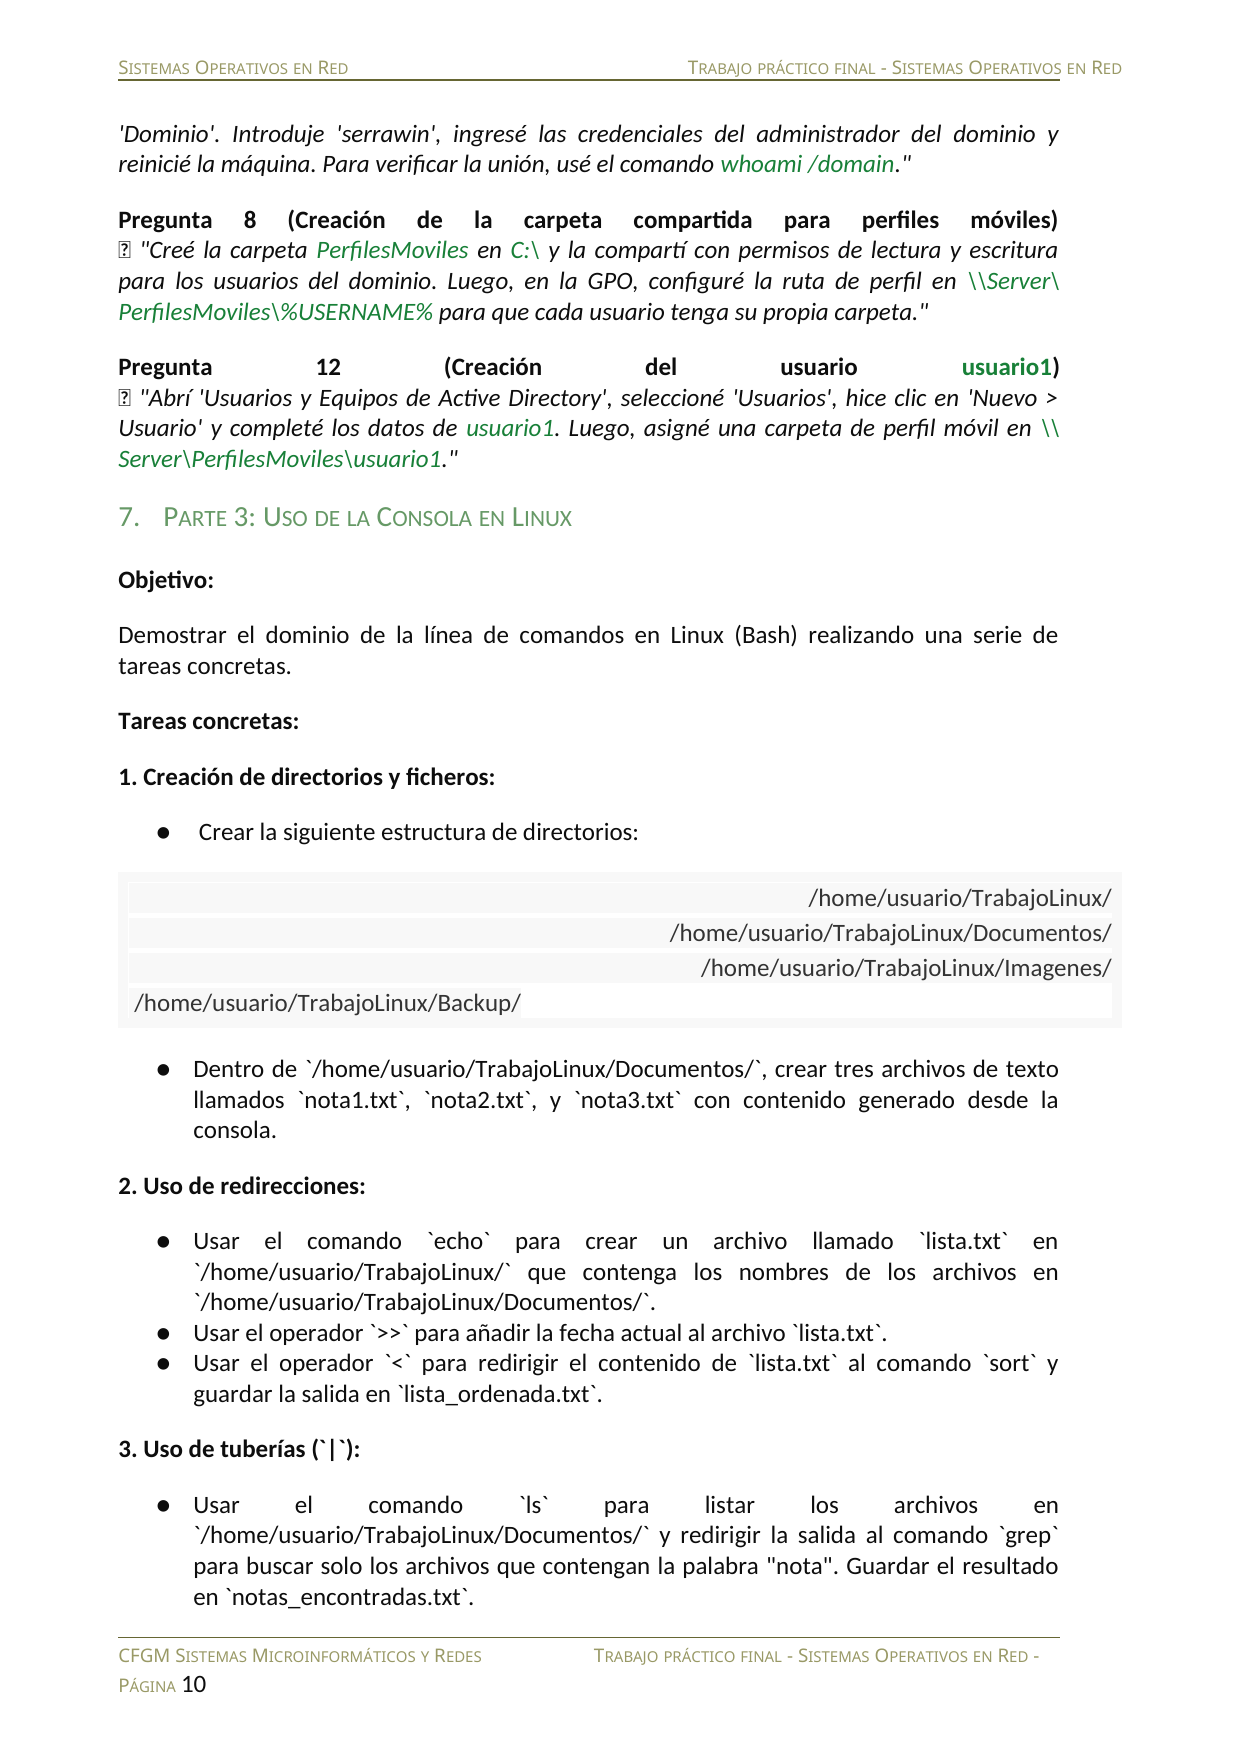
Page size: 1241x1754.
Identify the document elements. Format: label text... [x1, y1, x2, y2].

text Pregunta 8 (Creación de la carpeta compartida para perfiles móviles) ✅ "Creé la carpeta PerfilesMoviles en C:\ y la compartí con permisos de lectura y escritura para los usuarios del dominio. Luego, en la GPO, configuré la ruta de perfil en \\Server\PerfilesMoviles\%USERNAME% para que cada usuario tenga su propia carpeta." [118, 204, 1060, 326]
list Usar el comando `ls` para listar los archivos en `/home/usuario/TrabajoLinux/Documentos/` y redirigir la salida al comando `grep` para buscar solo los archivos que contengan la palabra "nota". Guardar el resultado en `notas_encontradas.txt`. [156, 1489, 1060, 1611]
text Objetivo: [118, 564, 1060, 594]
subtitle Parte 3: Uso de la Consola en Linux [118, 498, 1122, 534]
list Dentro de `/home/usuario/TrabajoLinux/Documentos/`, crear tres archivos de texto llamados `nota1.txt`, `nota2.txt`, y `nota3.txt` con contenido generado desde la consola. [156, 1053, 1060, 1145]
text 2. Uso de redirecciones: [118, 1170, 1060, 1201]
table_header /home/usuario/TrabajoLinux/ /home/usuario/TrabajoLinux/Documentos/ /home/usuario/TrabajoLinux/Imagenes/ /home/usuario/TrabajoLinux/Backup/ [118, 872, 1122, 1028]
text Demostrar el dominio de la línea de comandos en Linux (Bash) realizando una serie de tareas concretas. [118, 619, 1060, 681]
text 3. Uso de tuberías (`|`): [118, 1434, 1060, 1464]
list Usar el operador `>>` para añadir la fecha actual al archivo `lista.txt`. [156, 1317, 1060, 1348]
text Tareas concretas: [118, 706, 1060, 736]
list Crear la siguiente estructura de directorios: [156, 817, 1060, 847]
text Pregunta 12 (Creación del usuario usuario1) ✅ "Abrí 'Usuarios y Equipos de Active Directory', seleccioné 'Usuarios', hice clic en 'Nuevo > Usuario' y completé los datos de usuario1. Luego, asigné una carpeta de perfil móvil en \\Server\PerfilesMoviles\usuario1." [118, 351, 1060, 473]
list Usar el comando `echo` para crear un archivo llamado `lista.txt` en `/home/usuario/TrabajoLinux/` que contenga los nombres de los archivos en `/home/usuario/TrabajoLinux/Documentos/`. [156, 1226, 1060, 1317]
text 'Dominio'. Introduje 'serrawin', ingresé las credenciales del administrador del dominio y reinicié la máquina. Para verificar la unión, usé el comando whoami /domain." [118, 118, 1060, 179]
list Usar el operador `<` para redirigir el contenido de `lista.txt` al comando `sort` y guardar la salida en `lista_ordenada.txt`. [156, 1348, 1060, 1409]
text 1. Creación de directorios y ficheros: [118, 761, 1060, 792]
